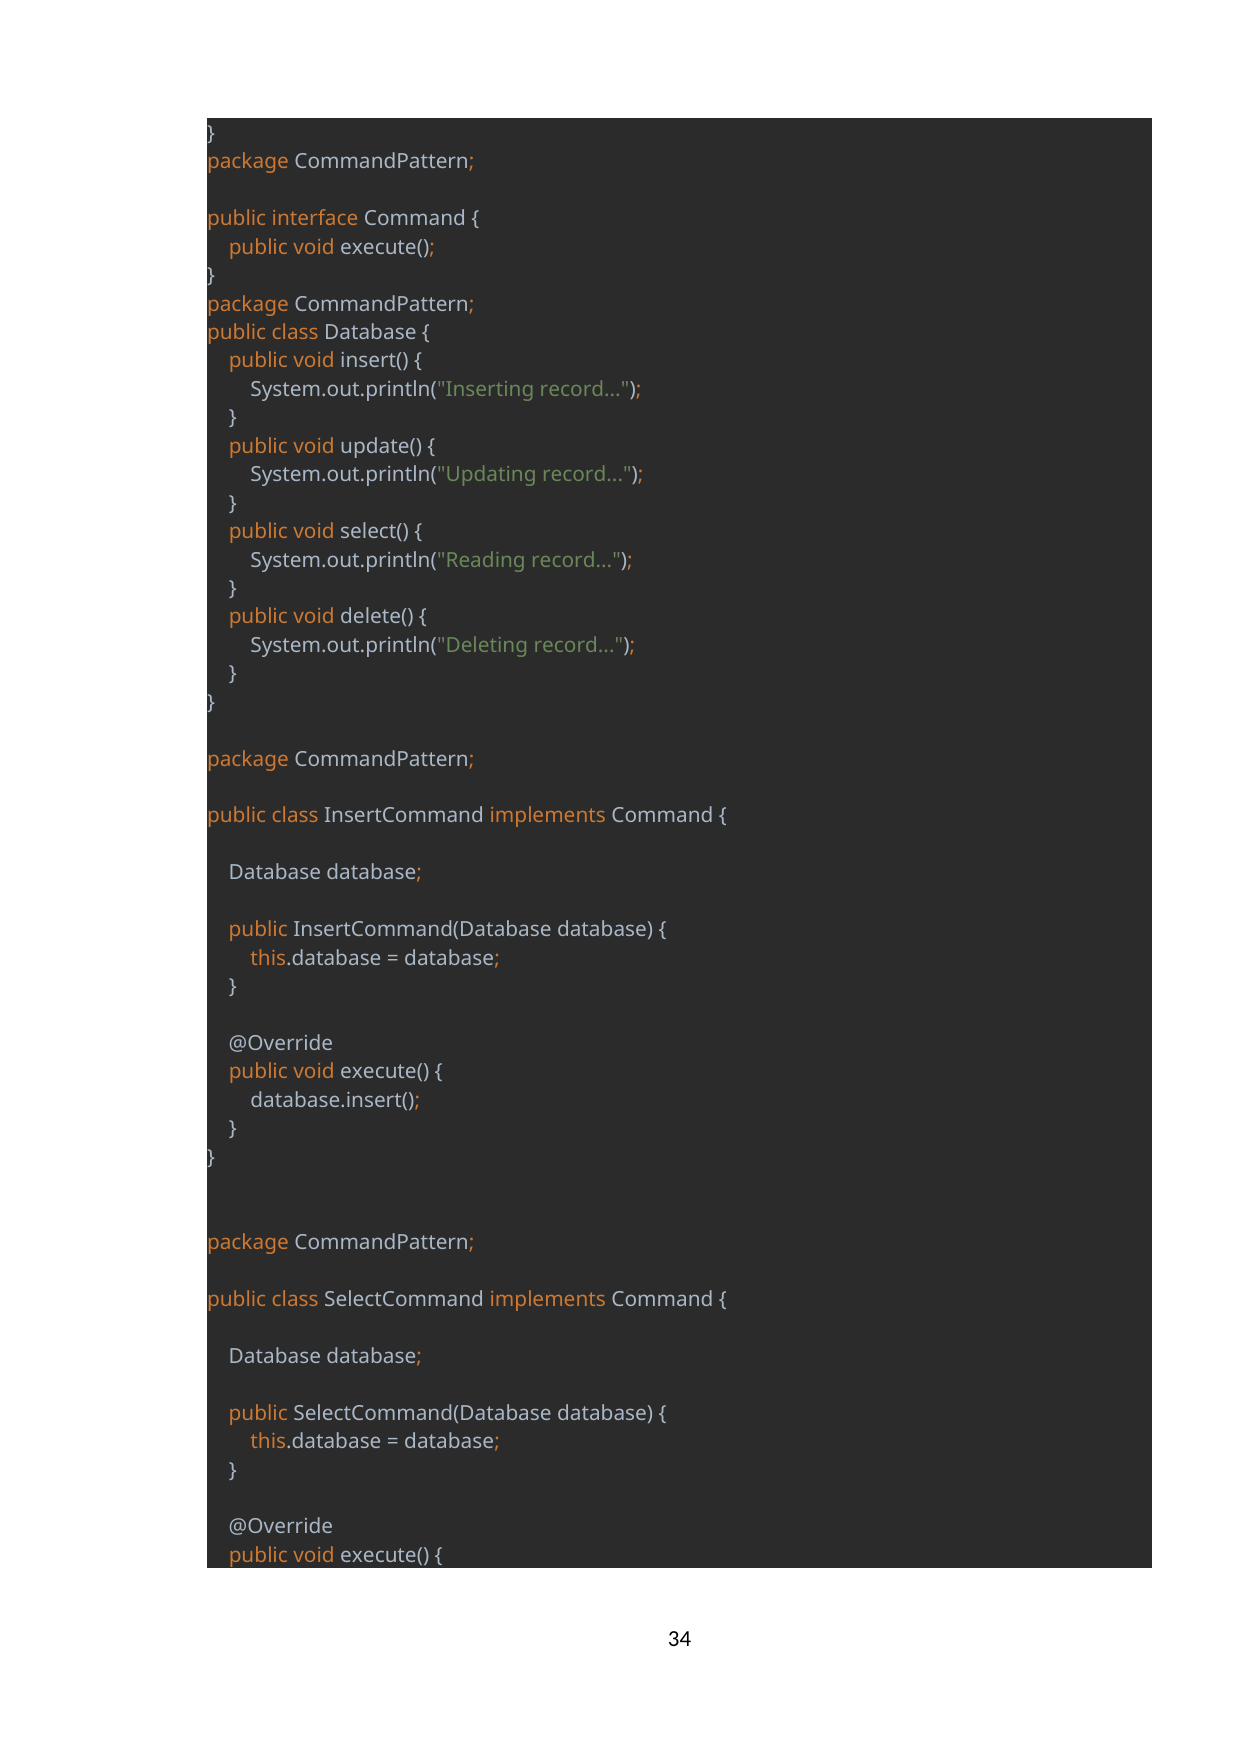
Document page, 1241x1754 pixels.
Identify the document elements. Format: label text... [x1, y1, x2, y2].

text } package CommandPattern; public interface Command { public void execute(); } package CommandPattern; public class Database { public void insert() { System.out.println("Inserting record..."); } public void update() { System.out.println("Updating record..."); } public void select() { System.out.println("Reading record..."); } public void delete() { System.out.println("Deleting record..."); } } package CommandPattern; public class InsertCommand implements Command { Database database; public InsertCommand(Database database) { this.database = database; } @Override public void execute() { database.insert(); } } package CommandPattern; public class SelectCommand implements Command { Database database; public SelectCommand(Database database) { this.database = database; } @Override public void execute() { [207, 118, 1152, 1568]
